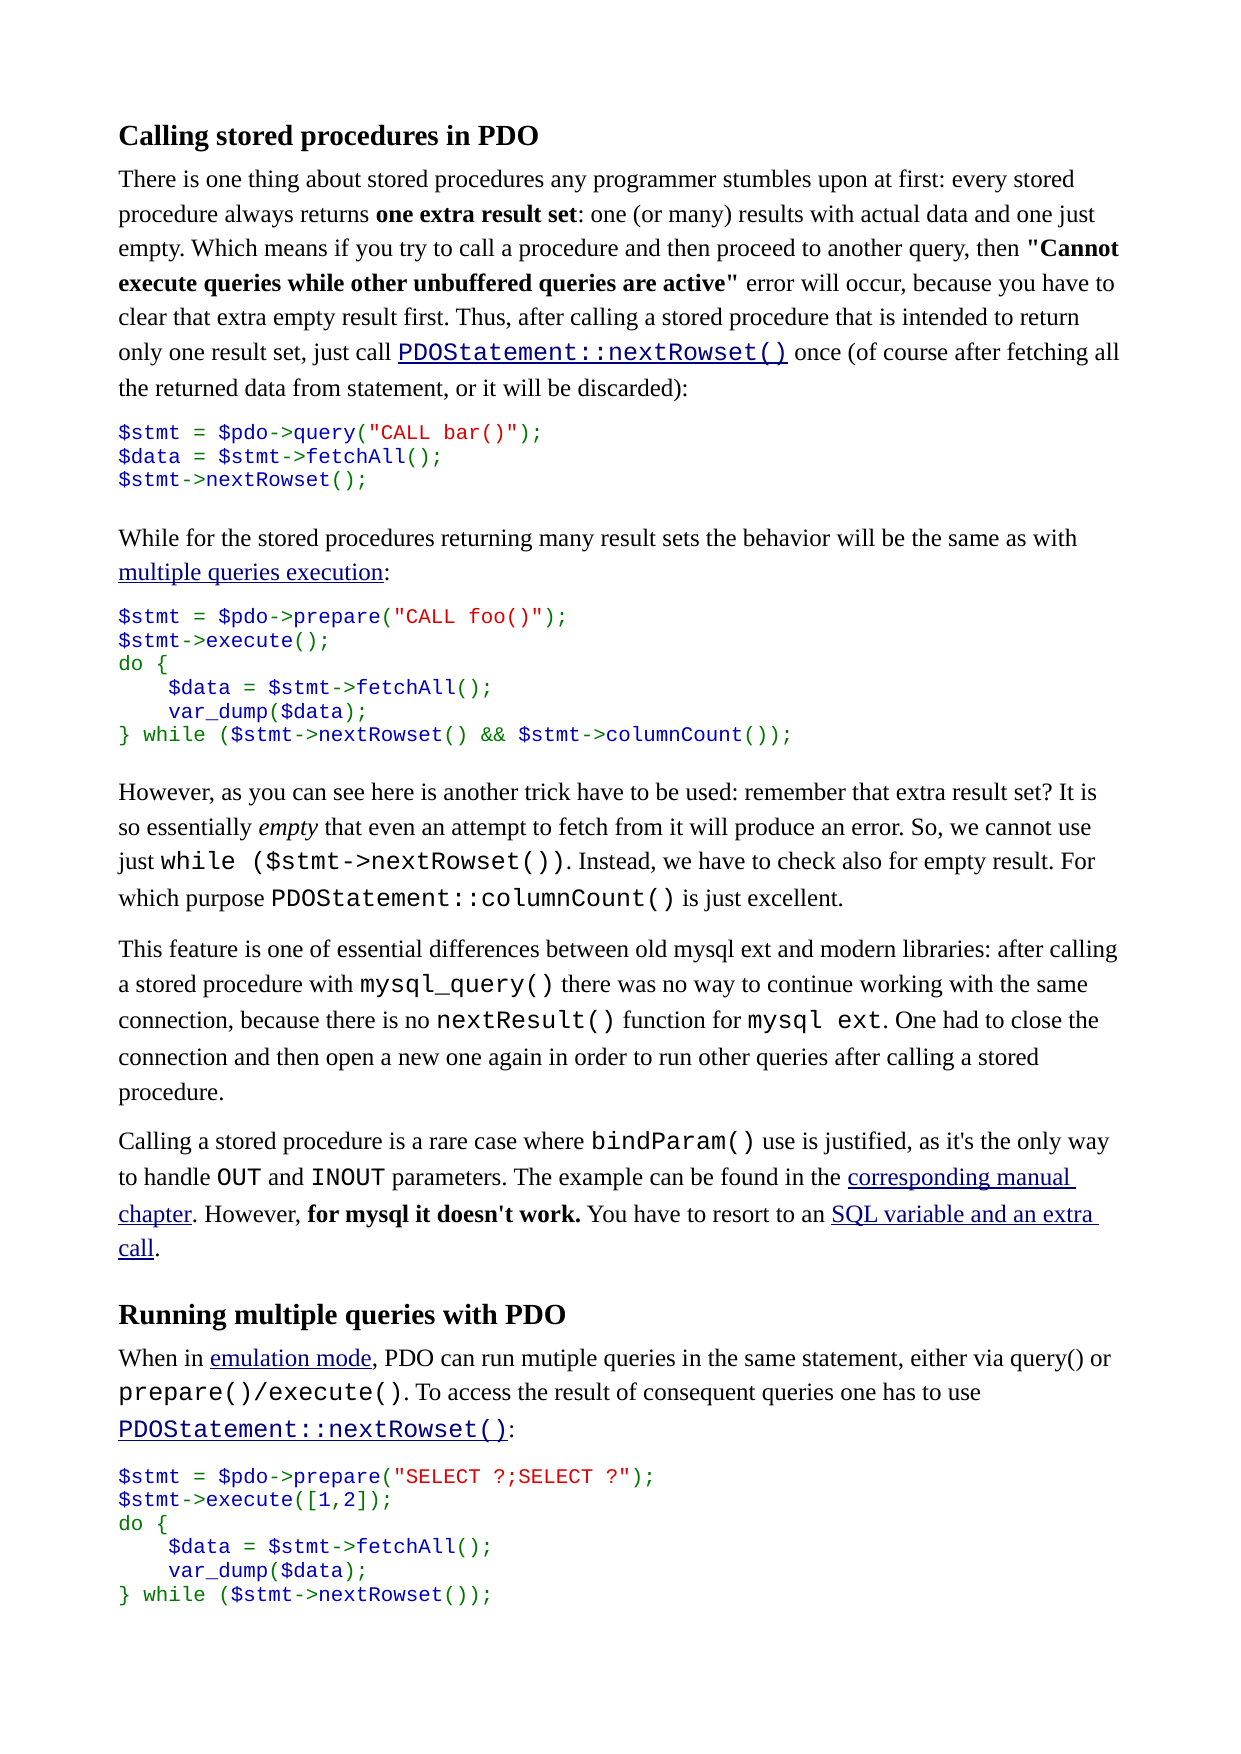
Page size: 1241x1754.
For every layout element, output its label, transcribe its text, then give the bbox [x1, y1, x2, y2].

text do { [118, 1513, 1122, 1537]
text $data = $stmt->fetchAll(); [118, 1537, 1122, 1560]
text There is one thing about stored procedures any programmer stumbles upon at first: every stored procedure always returns one extra result set: one (or many) results with actual data and one just empty. Which means if you try to call a procedure and then proceed to another query, then "Cannot execute queries while other unbuffered queries are active" error will occur, because you have to clear that extra empty result first. Thus, after calling a stored procedure that is intended to return only one result set, just call PDOStatement::nextRowset() once (of course after fetching all the returned data from statement, or it will be discarded): [118, 164, 1122, 402]
text Calling a stored procedure is a rare case where bindParam() use is justified, as it's the only way to handle OUT and INOUT parameters. The example can be found in the corresponding manual chapter. However, for mysql it doesn't work. You have to resort to an SQL variable and an extra call. [118, 1126, 1122, 1262]
text $stmt->nextRowset(); [118, 469, 1122, 493]
text While for the stored procedures returning many result sets the behavior will be the same as with multiple queries execution: [118, 523, 1122, 586]
text When in emulation mode, PDO can run mutiple queries in the same statement, either via query() or prepare()/execute(). To access the result of consequent queries one has to use PDOStatement::nextRowset(): [118, 1343, 1122, 1445]
text } while ($stmt->nextRowset() && $stmt->columnCount()); [118, 724, 1122, 748]
text $stmt = $pdo->prepare("SELECT ?;SELECT ?"); [118, 1466, 1122, 1489]
text var_dump($data); [118, 701, 1122, 724]
text $stmt = $pdo->prepare("CALL foo()"); [118, 606, 1122, 630]
text do { [118, 653, 1122, 677]
text $data = $stmt->fetchAll(); [118, 446, 1122, 469]
subtitle Calling stored procedures in PDO [118, 118, 1122, 152]
text $stmt->execute([1,2]); [118, 1489, 1122, 1513]
text $stmt->execute(); [118, 630, 1122, 653]
text $stmt = $pdo->query("CALL bar()"); [118, 422, 1122, 446]
text $data = $stmt->fetchAll(); [118, 677, 1122, 701]
subtitle Running multiple queries with PDO [118, 1297, 1122, 1331]
text } while ($stmt->nextRowset()); [118, 1584, 1122, 1607]
text However, as you can see here is another trick have to be used: remember that extra result set? It is so essentially empty that even an attempt to fetch from it will produce an error. So, we cannot use just while ($stmt->nextRowset()). Instead, we have to check also for empty result. For which purpose PDOStatement::columnCount() is just excellent. [118, 777, 1122, 914]
text This feature is one of essential differences between old mysql ext and modern libraries: after calling a stored procedure with mysql_query() there was no way to continue working with the same connection, because there is no nextResult() function for mysql ext. One had to close the connection and then open a new one again in order to run other queries after calling a stored procedure. [118, 934, 1122, 1105]
text var_dump($data); [118, 1560, 1122, 1584]
